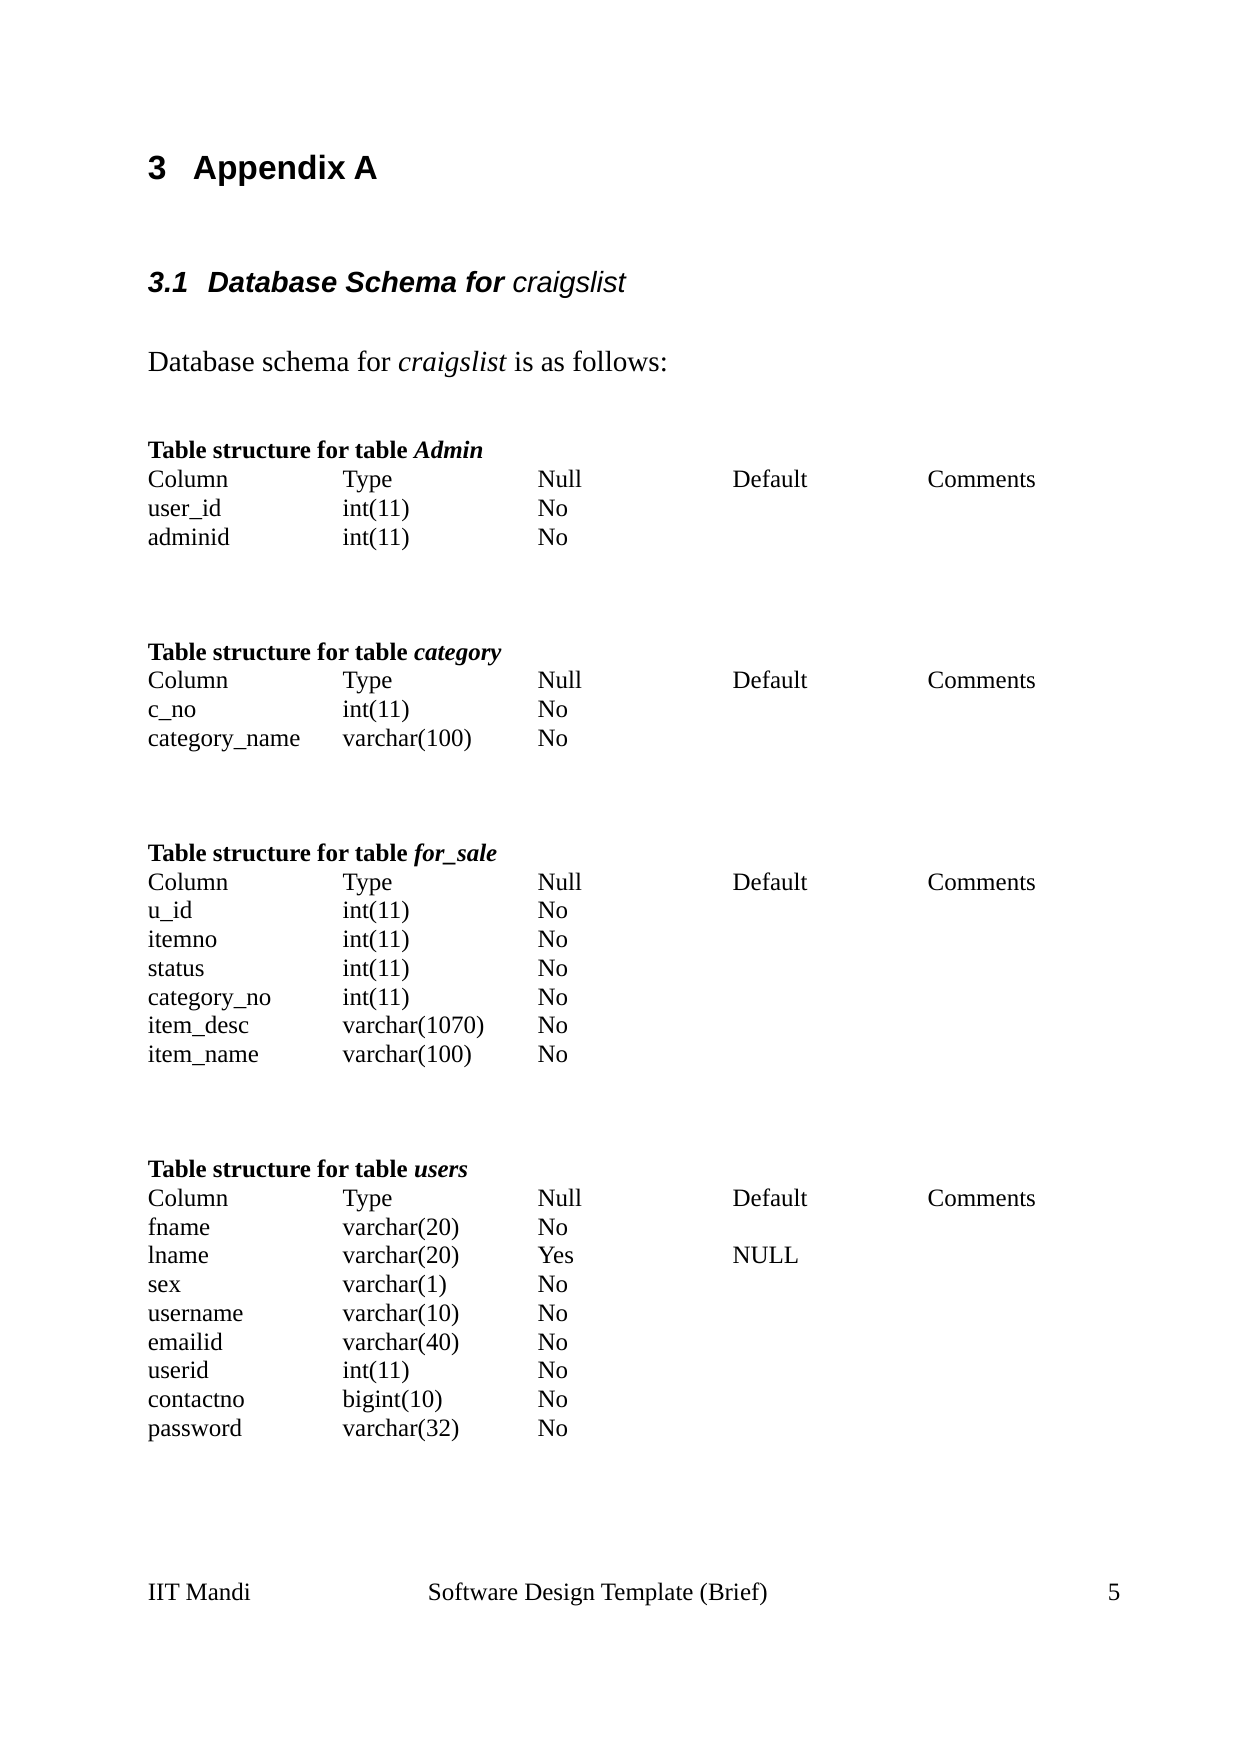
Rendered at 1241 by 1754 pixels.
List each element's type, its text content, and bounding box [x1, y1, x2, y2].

table_cell No [538, 493, 732, 522]
table_cell [733, 493, 927, 522]
table_cell c_no [148, 694, 342, 723]
table_cell No [538, 1327, 732, 1356]
table_cell int(11) [343, 924, 537, 953]
table_header Default [733, 1183, 927, 1212]
table_cell int(11) [343, 522, 537, 551]
table_cell [733, 1413, 927, 1442]
table_cell [928, 1356, 1123, 1384]
table_cell [928, 1327, 1123, 1356]
table_header Null [538, 1183, 732, 1212]
table_header Null [538, 867, 732, 896]
table_header Null [538, 464, 732, 493]
table_cell [928, 723, 1123, 752]
table_cell bigint(10) [343, 1384, 537, 1413]
table_cell int(11) [343, 1356, 537, 1384]
table_cell [928, 1269, 1123, 1298]
table_cell contactno [148, 1384, 342, 1413]
table_cell userid [148, 1356, 342, 1384]
table_cell No [538, 1384, 732, 1413]
table_header Default [733, 666, 927, 694]
table_cell varchar(100) [343, 1039, 537, 1068]
table_cell varchar(1) [343, 1269, 537, 1298]
table_cell No [538, 1413, 732, 1442]
table_cell [928, 1039, 1123, 1068]
table_cell [733, 1356, 927, 1384]
table_header Column [148, 464, 342, 493]
table_cell category_no [148, 982, 342, 1011]
table_header Column [148, 867, 342, 896]
table_header Default [733, 867, 927, 896]
table_cell category_name [148, 723, 342, 752]
text Database schema for craigslist is as follows: [148, 344, 1123, 378]
table_cell No [538, 1039, 732, 1068]
table_cell No [538, 1269, 732, 1298]
table_cell [928, 1298, 1123, 1327]
table_cell No [538, 1212, 732, 1241]
table_cell Yes [538, 1241, 732, 1269]
table_cell No [538, 896, 732, 924]
table_cell [733, 953, 927, 982]
table_cell No [538, 1356, 732, 1384]
table_cell item_desc [148, 1011, 342, 1039]
table_header Type [343, 867, 537, 896]
table_cell [733, 1269, 927, 1298]
table_cell [733, 1384, 927, 1413]
table_header Comments [928, 1183, 1123, 1212]
table_cell int(11) [343, 493, 537, 522]
table_cell [928, 896, 1123, 924]
table_cell [928, 1384, 1123, 1413]
table_cell int(11) [343, 953, 537, 982]
table_header Default [733, 464, 927, 493]
subtitle Database Schema for craigslist [148, 265, 1123, 298]
table_cell [733, 1011, 927, 1039]
table_cell fname [148, 1212, 342, 1241]
table_header Column [148, 666, 342, 694]
table_cell status [148, 953, 342, 982]
table_cell [928, 1212, 1123, 1241]
table_header Type [343, 464, 537, 493]
table_header Column [148, 1183, 342, 1212]
table_header Null [538, 666, 732, 694]
table_cell No [538, 1298, 732, 1327]
table_cell No [538, 522, 732, 551]
table_cell [928, 953, 1123, 982]
table_cell varchar(1070) [343, 1011, 537, 1039]
table_cell [928, 982, 1123, 1011]
table_cell int(11) [343, 982, 537, 1011]
table_cell No [538, 723, 732, 752]
table_cell [928, 522, 1123, 551]
text Table structure for table users [148, 1154, 1123, 1183]
table_cell No [538, 982, 732, 1011]
table_header Type [343, 1183, 537, 1212]
table_cell varchar(20) [343, 1241, 537, 1269]
table_cell varchar(20) [343, 1212, 537, 1241]
table_cell varchar(10) [343, 1298, 537, 1327]
table_cell [733, 1298, 927, 1327]
table_cell int(11) [343, 694, 537, 723]
table_cell password [148, 1413, 342, 1442]
table_cell int(11) [343, 896, 537, 924]
table_cell [928, 1413, 1123, 1442]
table_cell lname [148, 1241, 342, 1269]
table_cell varchar(32) [343, 1413, 537, 1442]
table_cell emailid [148, 1327, 342, 1356]
table_cell username [148, 1298, 342, 1327]
subtitle Appendix A [148, 148, 1123, 186]
table_cell [733, 1212, 927, 1241]
table_header Comments [928, 666, 1123, 694]
text Table structure for table for_sale [148, 838, 1123, 867]
table_cell adminid [148, 522, 342, 551]
table_cell [928, 924, 1123, 953]
table_cell [928, 493, 1123, 522]
text Table structure for table Admin [148, 436, 1123, 464]
table_cell [733, 723, 927, 752]
table_cell sex [148, 1269, 342, 1298]
table_cell [733, 924, 927, 953]
table_cell [928, 1011, 1123, 1039]
table_cell No [538, 953, 732, 982]
table_cell No [538, 694, 732, 723]
table_cell user_id [148, 493, 342, 522]
table_header Type [343, 666, 537, 694]
table_cell No [538, 1011, 732, 1039]
table_cell NULL [733, 1241, 927, 1269]
table_cell item_name [148, 1039, 342, 1068]
table_cell varchar(40) [343, 1327, 537, 1356]
text Table structure for table category [148, 637, 1123, 666]
table_cell [733, 1327, 927, 1356]
table_cell [733, 694, 927, 723]
table_cell [733, 522, 927, 551]
table_cell u_id [148, 896, 342, 924]
table_cell No [538, 924, 732, 953]
table_cell [928, 1241, 1123, 1269]
table_cell [733, 1039, 927, 1068]
table_cell [928, 694, 1123, 723]
table_cell itemno [148, 924, 342, 953]
table_header Comments [928, 464, 1123, 493]
table_header Comments [928, 867, 1123, 896]
table_cell varchar(100) [343, 723, 537, 752]
table_cell [733, 982, 927, 1011]
table_cell [733, 896, 927, 924]
